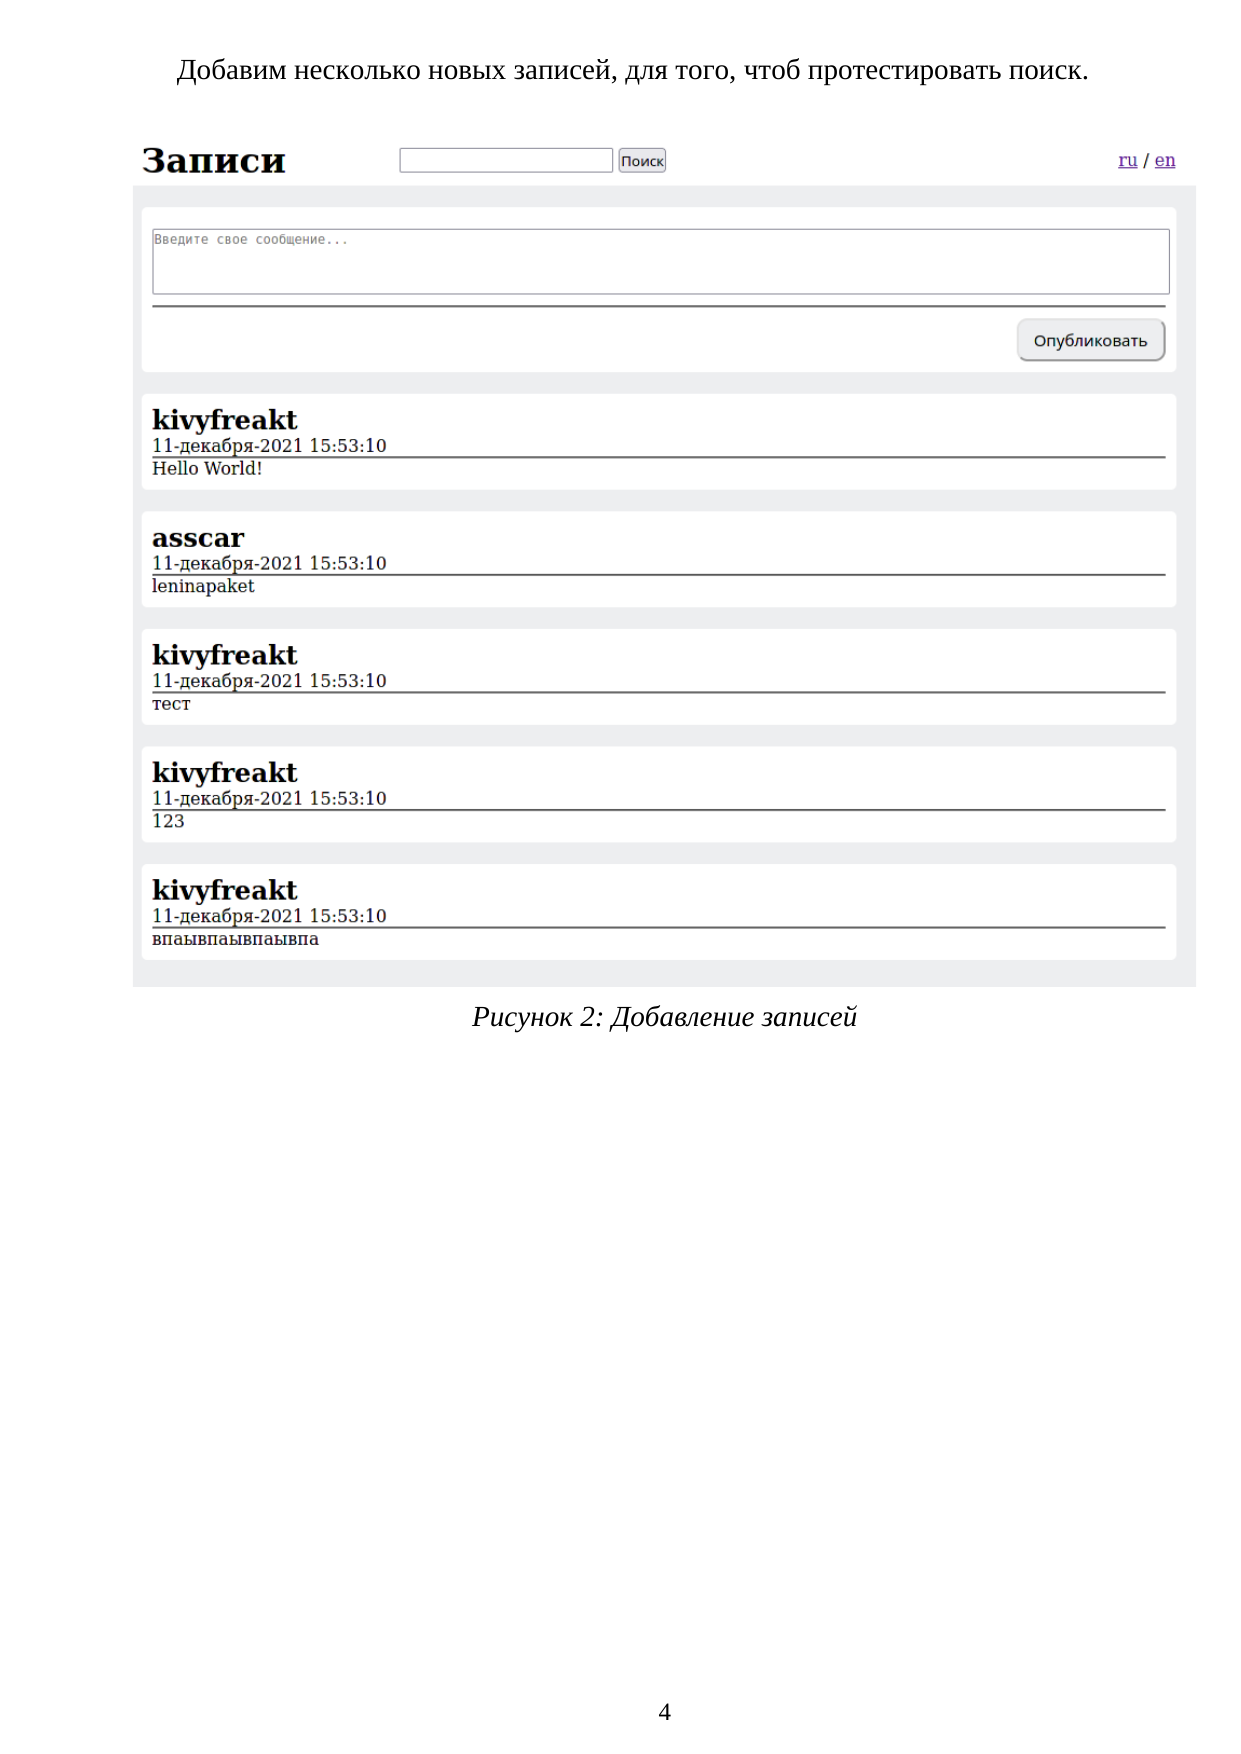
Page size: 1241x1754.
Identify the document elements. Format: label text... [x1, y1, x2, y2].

text Добавим несколько новых записей, для того, чтоб протестировать поиск. [133, 52, 1196, 86]
text [133, 124, 1196, 136]
picture [132, 136, 1197, 987]
text Рисунок 2: Добавление записей [133, 987, 1196, 1033]
